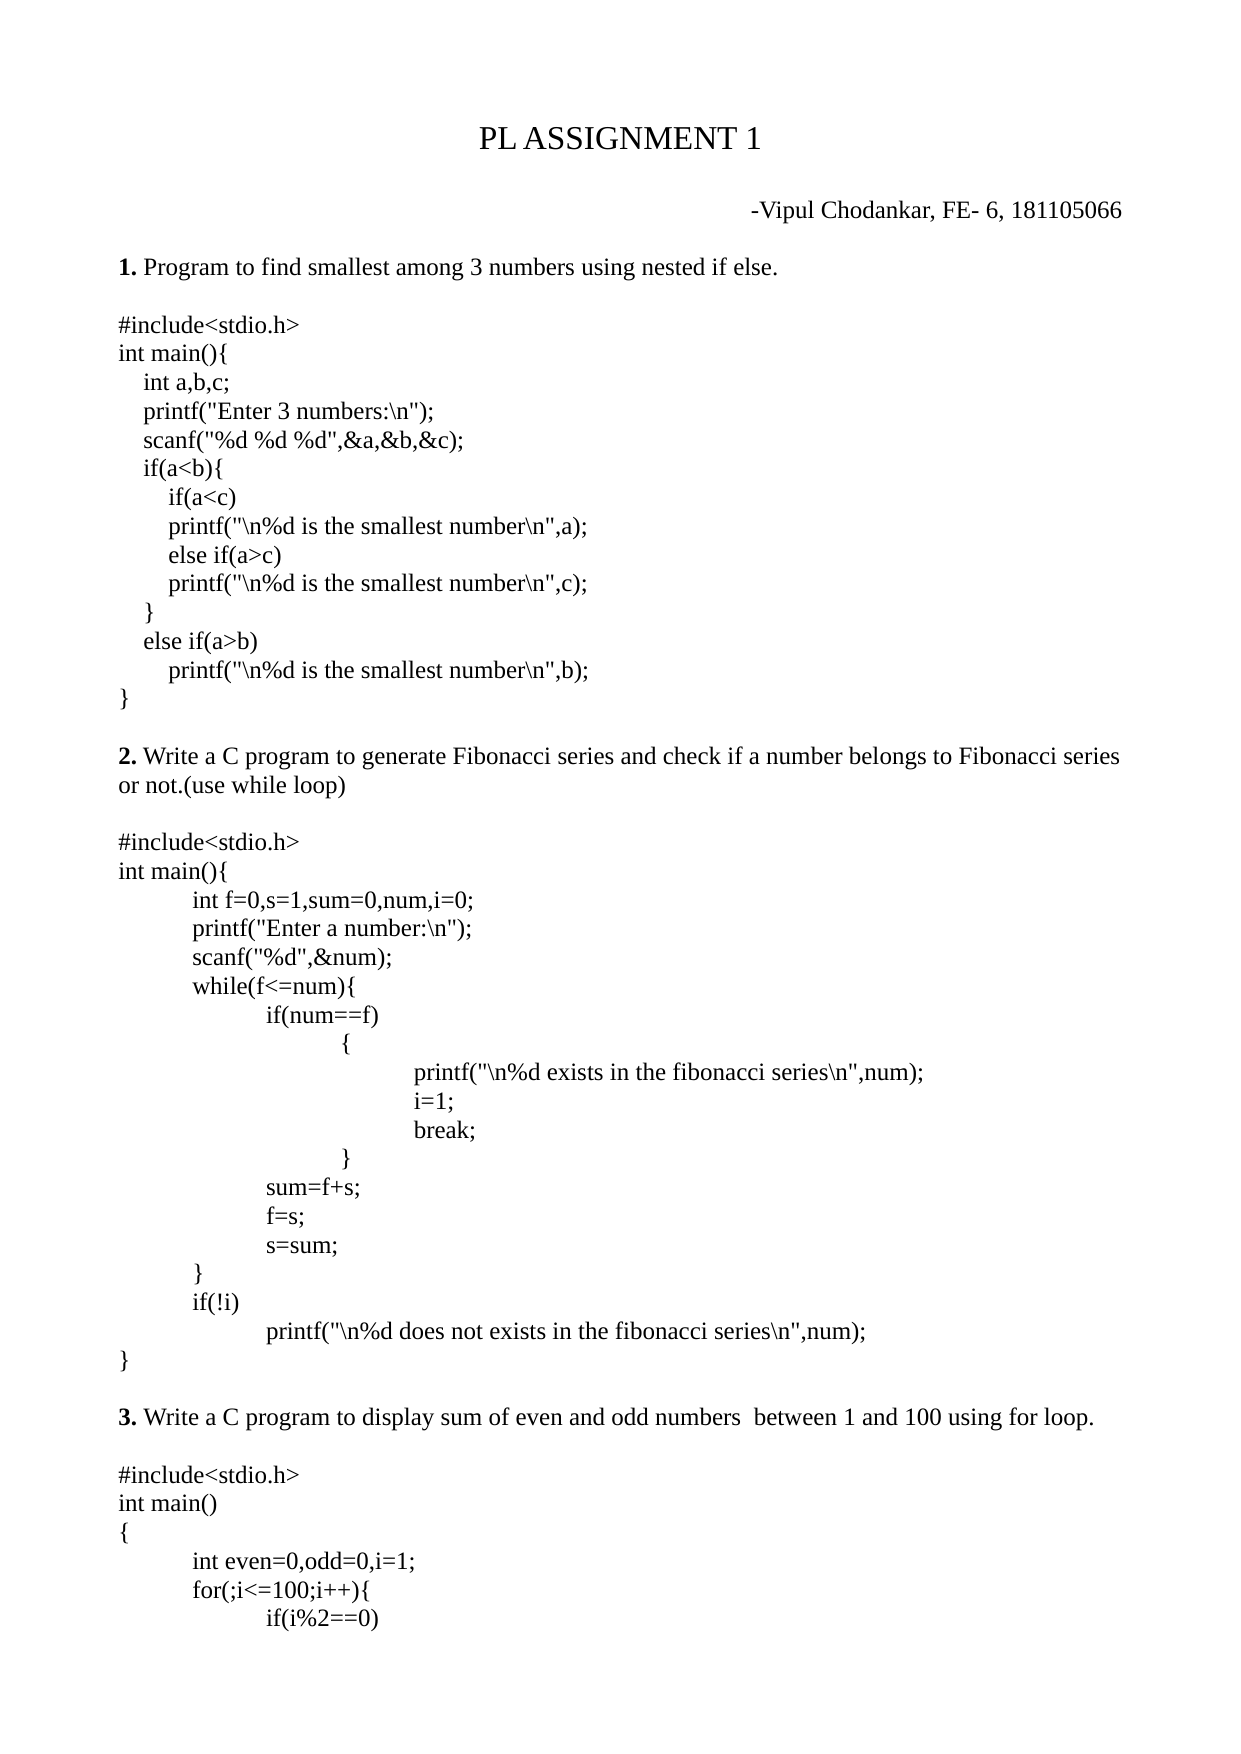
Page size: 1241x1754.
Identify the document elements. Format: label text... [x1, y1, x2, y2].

text i=1; [118, 1086, 1122, 1115]
text -Vipul Chodankar, FE- 6, 181105066 [118, 195, 1122, 223]
text sum=f+s; [118, 1172, 1122, 1201]
text { [118, 1517, 1122, 1546]
text 2. Write a C program to generate Fibonacci series and check if a number belongs to Fibonacci series or not.(use while loop) [118, 741, 1122, 798]
text if(num==f) [118, 1000, 1122, 1028]
text } [118, 597, 1122, 626]
text printf("Enter 3 numbers:\n"); [118, 396, 1122, 425]
text printf("\n%d is the smallest number\n",b); [118, 655, 1122, 683]
text s=sum; [118, 1230, 1122, 1258]
text #include<stdio.h> [118, 1460, 1122, 1488]
text while(f<=num){ [118, 971, 1122, 1000]
text break; [118, 1115, 1122, 1143]
text else if(a>c) [118, 540, 1122, 568]
text int even=0,odd=0,i=1; [118, 1546, 1122, 1575]
text #include<stdio.h> [118, 827, 1122, 856]
text printf("\n%d exists in the fibonacci series\n",num); [118, 1057, 1122, 1086]
text int f=0,s=1,sum=0,num,i=0; [118, 885, 1122, 913]
text } [118, 683, 1122, 712]
text else if(a>b) [118, 626, 1122, 655]
text printf("Enter a number:\n"); [118, 913, 1122, 942]
text for(;i<=100;i++){ [118, 1575, 1122, 1603]
text if(!i) [118, 1287, 1122, 1316]
text printf("\n%d does not exists in the fibonacci series\n",num); [118, 1316, 1122, 1345]
text if(a<c) [118, 482, 1122, 511]
text f=s; [118, 1201, 1122, 1230]
text PL ASSIGNMENT 1 [118, 118, 1122, 156]
text if(i%2==0) [118, 1603, 1122, 1632]
text 1. Program to find smallest among 3 numbers using nested if else. [118, 252, 1122, 281]
text int main() [118, 1488, 1122, 1517]
text if(a<b){ [118, 453, 1122, 482]
text } [118, 1258, 1122, 1287]
text } [118, 1143, 1122, 1172]
text } [118, 1345, 1122, 1373]
text int main(){ [118, 338, 1122, 367]
text printf("\n%d is the smallest number\n",c); [118, 568, 1122, 597]
text scanf("%d %d %d",&a,&b,&c); [118, 425, 1122, 453]
text #include<stdio.h> [118, 310, 1122, 338]
text scanf("%d",&num); [118, 942, 1122, 971]
text printf("\n%d is the smallest number\n",a); [118, 511, 1122, 540]
text int a,b,c; [118, 367, 1122, 396]
text int main(){ [118, 856, 1122, 885]
text 3. Write a C program to display sum of even and odd numbers between 1 and 100 using for loop. [118, 1402, 1122, 1431]
text { [118, 1028, 1122, 1057]
